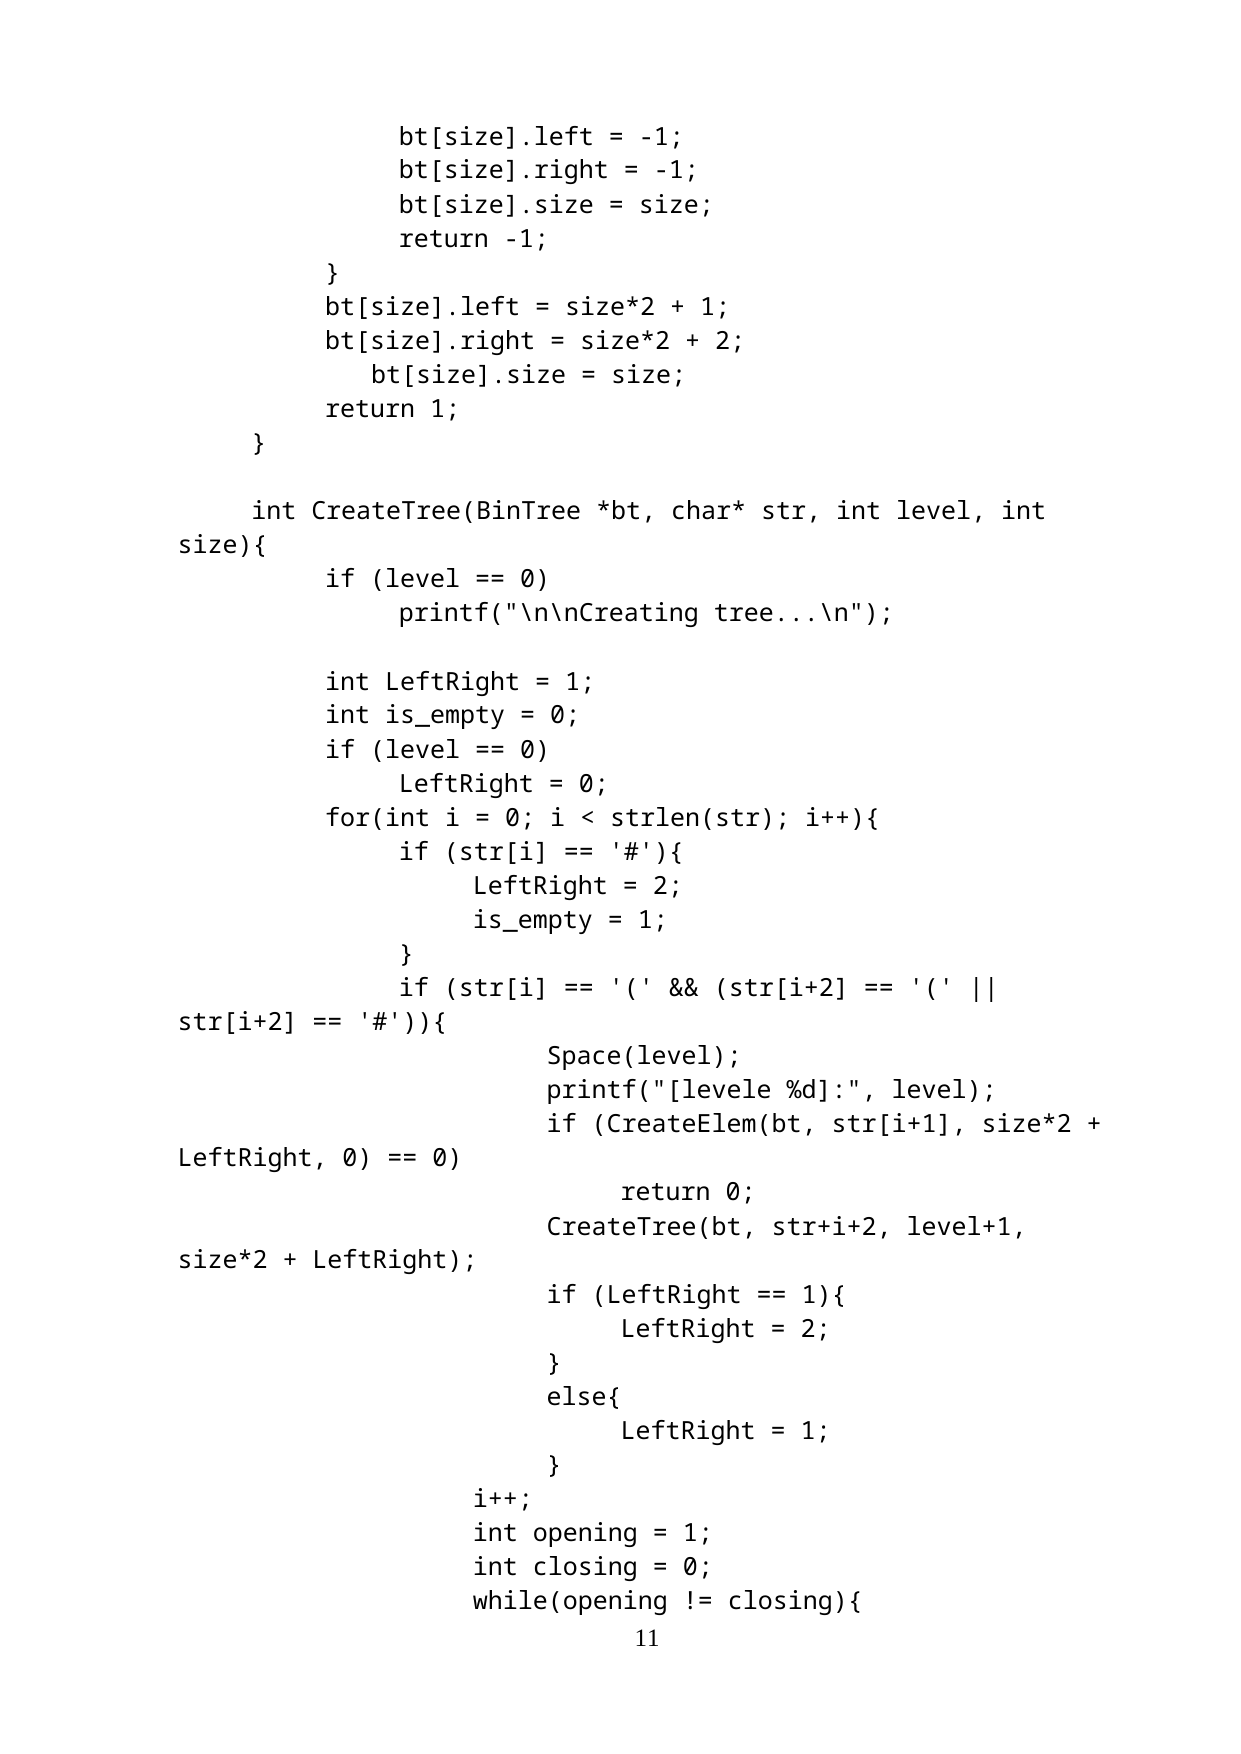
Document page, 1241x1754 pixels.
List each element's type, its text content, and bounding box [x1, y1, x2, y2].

text } [177, 1447, 1116, 1481]
text LeftRight = 2; [177, 1310, 1116, 1344]
text } [177, 936, 1116, 970]
text int closing = 0; [177, 1549, 1116, 1583]
text if (level == 0) [177, 731, 1116, 765]
text bt[size].size = size; [177, 186, 1116, 220]
text for(int i = 0; i < strlen(str); i++){ [177, 799, 1116, 833]
text is_empty = 1; [177, 902, 1116, 936]
text return 0; [177, 1174, 1116, 1208]
text int CreateTree(BinTree *bt, char* str, int level, int size){ [177, 493, 1116, 561]
text bt[size].size = size; [177, 357, 1116, 391]
text if (LeftRight == 1){ [177, 1276, 1116, 1310]
text CreateTree(bt, str+i+2, level+1, size*2 + LeftRight); [177, 1208, 1116, 1276]
text if (CreateElem(bt, str[i+1], size*2 + LeftRight, 0) == 0) [177, 1106, 1116, 1174]
text i++; [177, 1481, 1116, 1515]
text bt[size].right = size*2 + 2; [177, 322, 1116, 357]
text if (str[i] == '(' && (str[i+2] == '(' || str[i+2] == '#')){ [177, 970, 1116, 1038]
text return -1; [177, 220, 1116, 254]
text bt[size].left = size*2 + 1; [177, 288, 1116, 322]
text LeftRight = 2; [177, 867, 1116, 902]
text } [177, 254, 1116, 288]
text if (str[i] == '#'){ [177, 833, 1116, 867]
text else{ [177, 1378, 1116, 1412]
text printf("\n\nCreating tree...\n"); [177, 595, 1116, 629]
text int LeftRight = 1; [177, 663, 1116, 697]
text if (level == 0) [177, 561, 1116, 595]
text LeftRight = 0; [177, 765, 1116, 799]
text } [177, 425, 1116, 459]
text bt[size].right = -1; [177, 152, 1116, 186]
text return 1; [177, 391, 1116, 425]
text printf("[levele %d]:", level); [177, 1072, 1116, 1106]
text int is_empty = 0; [177, 697, 1116, 731]
text int opening = 1; [177, 1515, 1116, 1549]
text Space(level); [177, 1038, 1116, 1072]
text while(opening != closing){ [177, 1583, 1116, 1617]
text bt[size].left = -1; [177, 118, 1116, 152]
text LeftRight = 1; [177, 1412, 1116, 1447]
text } [177, 1344, 1116, 1378]
